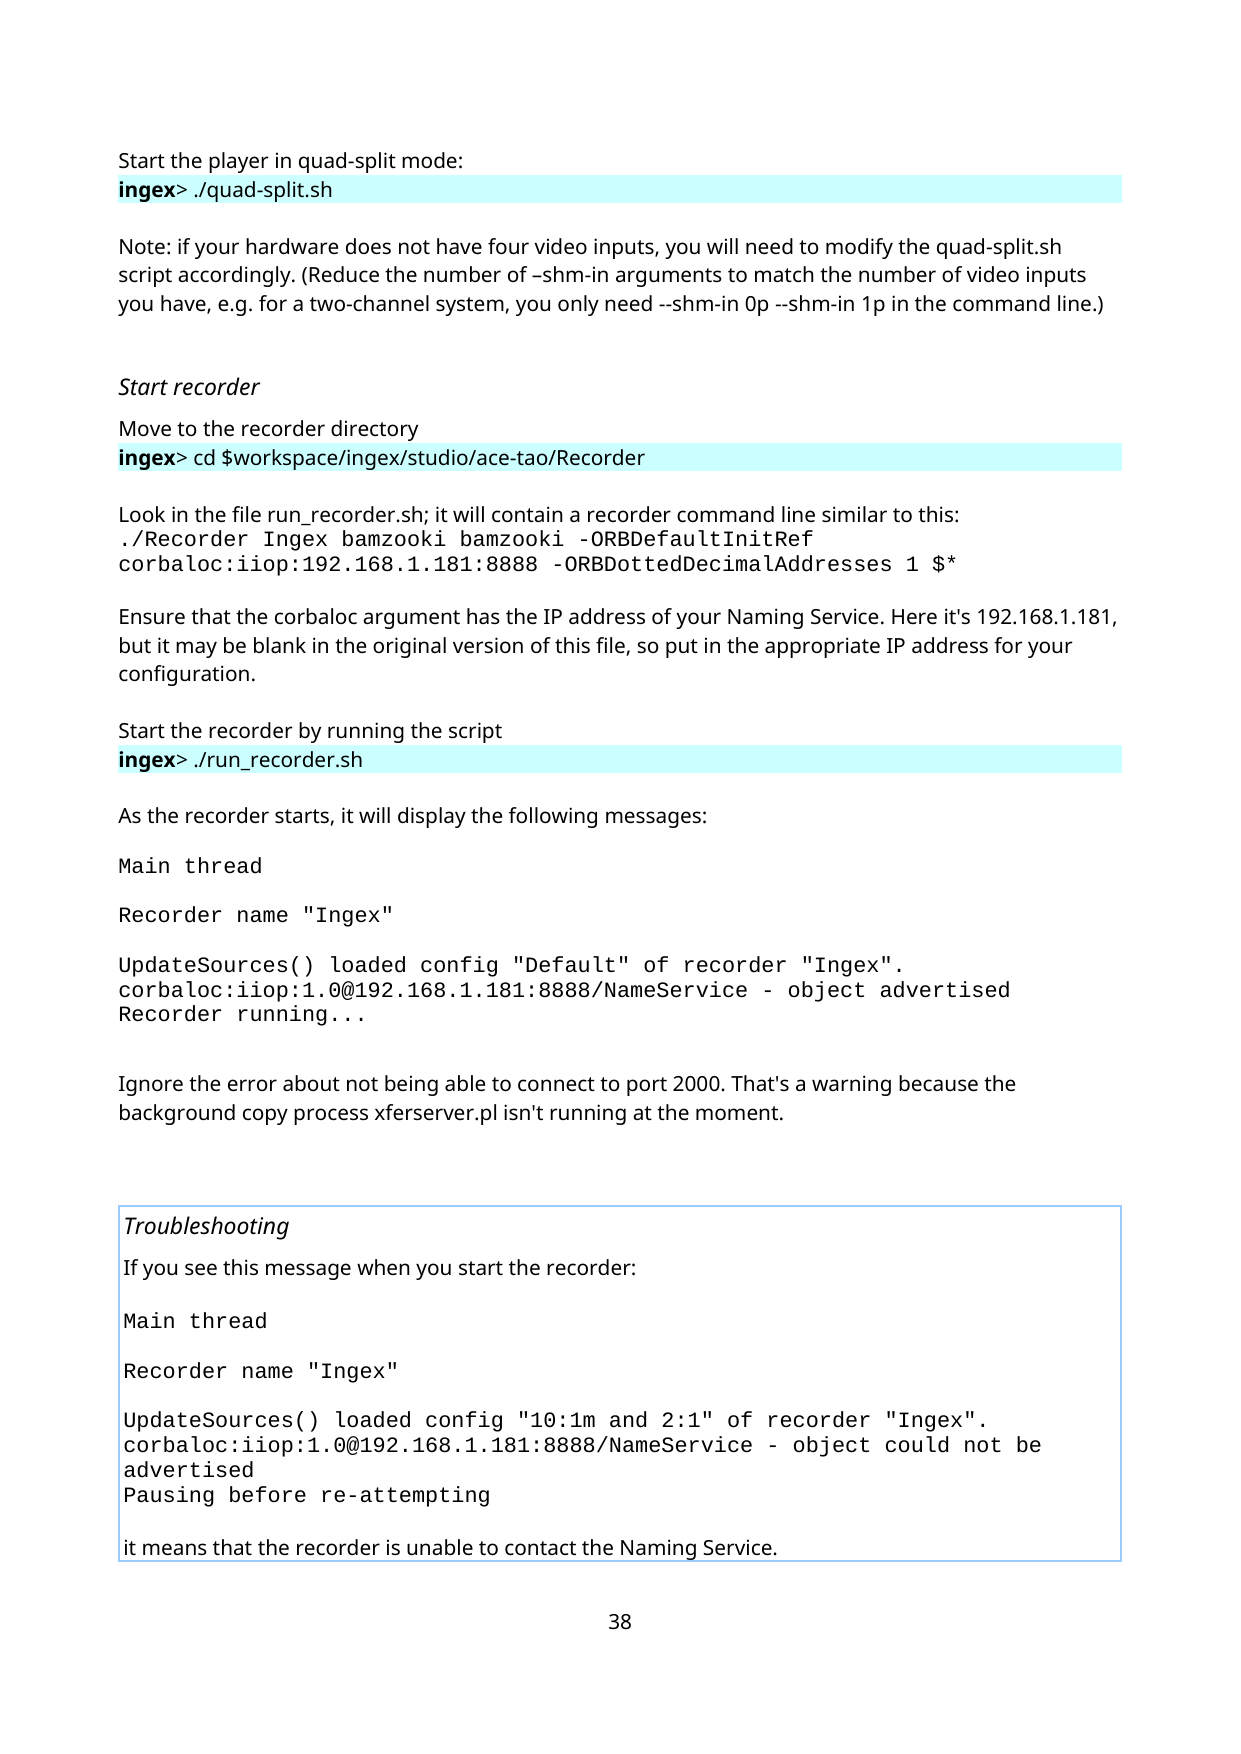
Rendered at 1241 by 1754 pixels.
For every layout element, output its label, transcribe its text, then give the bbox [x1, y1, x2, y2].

text Look in the file run_recorder.sh; it will contain a recorder command line similar to this: [118, 500, 1122, 528]
text Start the player in quad-split mode: [118, 147, 1122, 175]
subtitle Troubleshooting [120, 1207, 1120, 1241]
text it means that the recorder is unable to contact the Naming Service. [120, 1528, 1120, 1560]
text ingex> cd $workspace/ingex/studio/ace-tao/Recorder [118, 443, 1122, 471]
text ./Recorder Ingex bamzooki bamzooki -ORBDefaultInitRef corbaloc:iiop:192.168.1.181:8888 -ORBDottedDecimalAddresses 1 $* [118, 528, 1122, 578]
subtitle Start recorder [118, 371, 1122, 402]
text Move to the recorder directory [118, 414, 1122, 443]
text ingex> ./run_recorder.sh [118, 745, 1122, 773]
text Main thread Recorder name "Ingex" UpdateSources() loaded config "10:1m and 2:1" of recorder "Ingex". corbaloc:iiop:1.0@192.168.1.181:8888/NameService - object could not be advertised Pausing before re-attempting [120, 1305, 1120, 1508]
text ingex> ./quad-split.sh [118, 175, 1122, 203]
text As the recorder starts, it will display the following messages: [118, 802, 1122, 830]
text Start the recorder by running the script [118, 716, 1122, 745]
text Ignore the error about not being able to connect to port 2000. That's a warning because the background copy process xferserver.pl isn't running at the moment. [118, 1069, 1122, 1126]
text Ensure that the corbaloc argument has the IP address of your Naming Service. Here it's 192.168.1.181, but it may be blank in the original version of this file, so put in the appropriate IP address for your configuration. [118, 602, 1122, 688]
text Note: if your hardware does not have four video inputs, you will need to modify the quad-split.sh script accordingly. (Reduce the number of –shm-in arguments to match the number of video inputs you have, e.g. for a two-channel system, you only need --shm-in 0p --shm-in 1p in the command line.) [118, 232, 1122, 317]
text Main thread Recorder name "Ingex" UpdateSources() loaded config "Default" of recorder "Ingex". corbaloc:iiop:1.0@192.168.1.181:8888/NameService - object advertised Recorder running... [118, 830, 1122, 1028]
text If you see this message when you start the recorder: [120, 1248, 1120, 1282]
